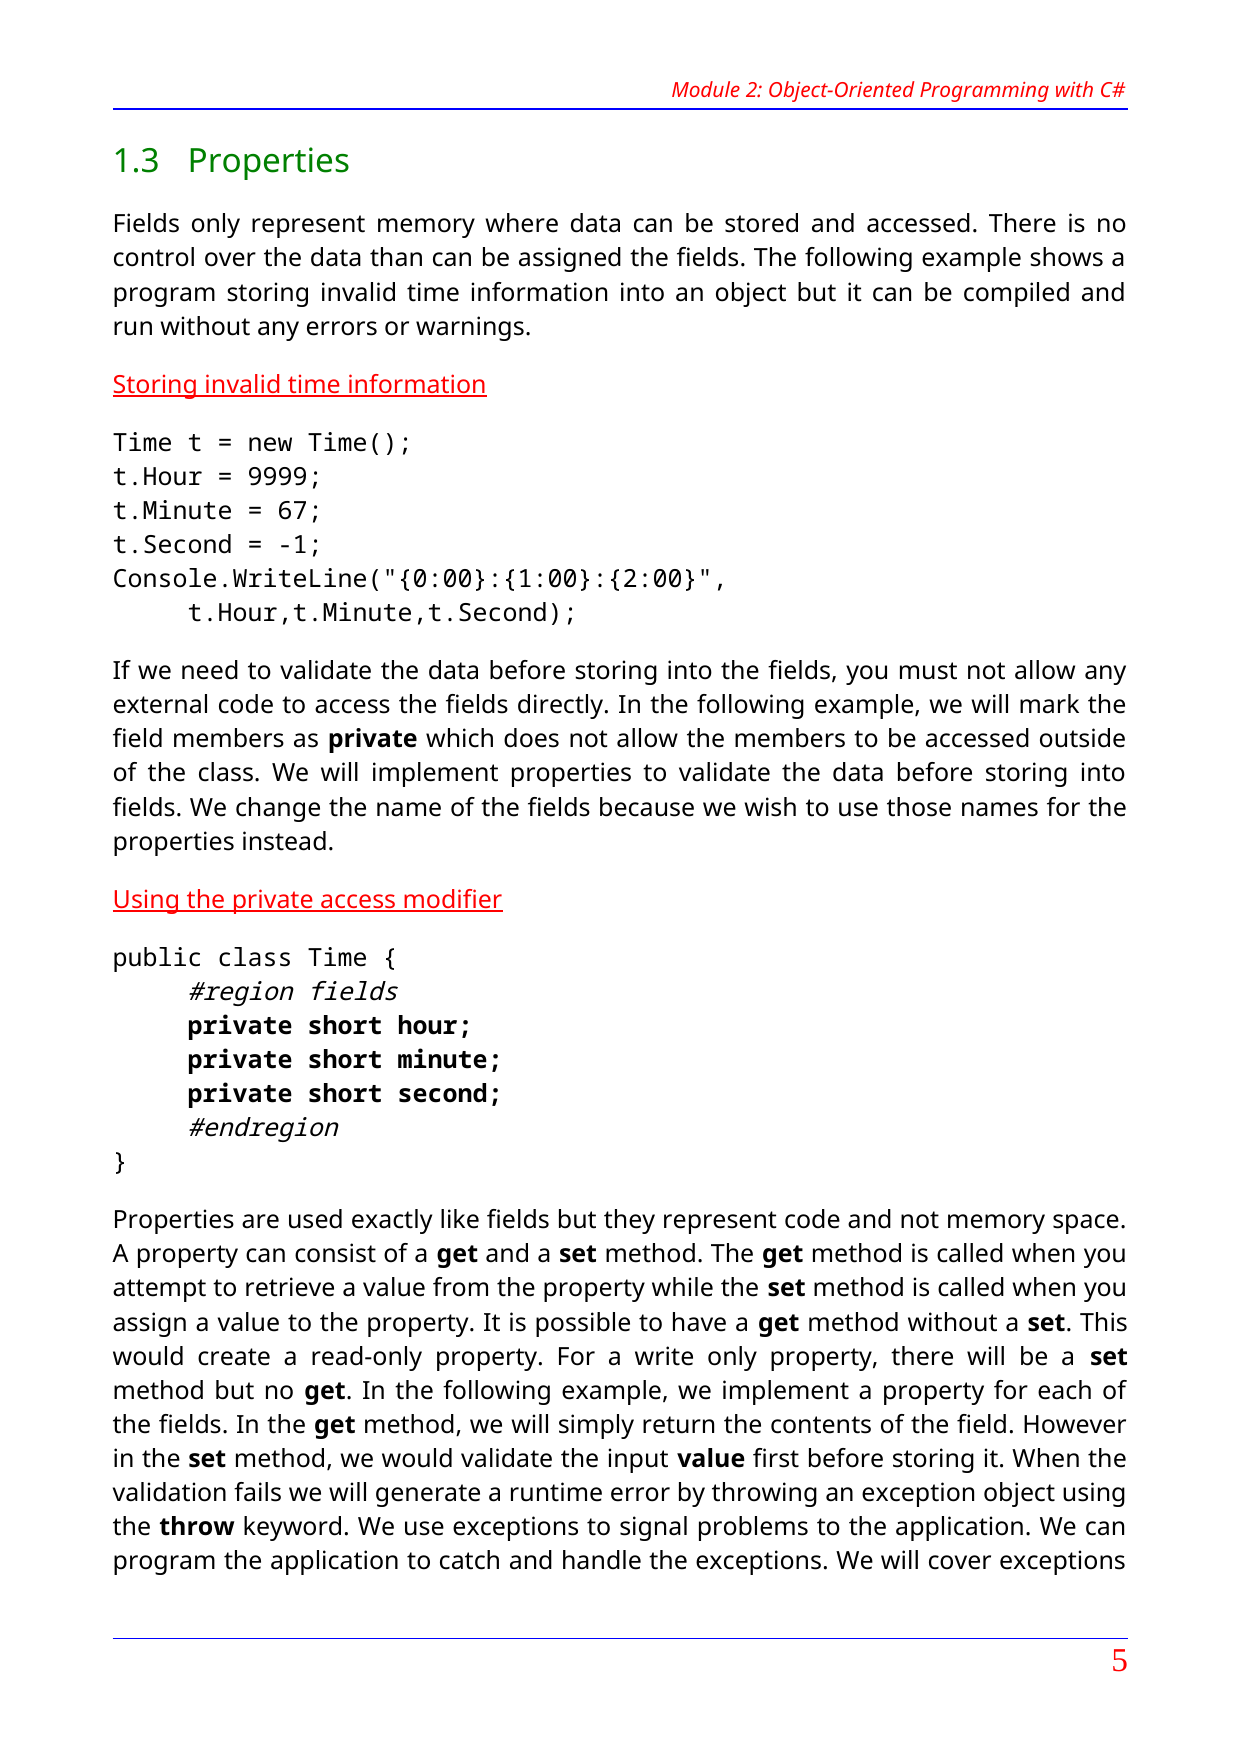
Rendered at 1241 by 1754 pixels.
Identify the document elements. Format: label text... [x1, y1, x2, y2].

text Fields only represent memory where data can be stored and accessed. There is no control over the data than can be assigned the fields. The following example shows a program storing invalid time information into an object but it can be compiled and run without any errors or warnings. [112, 206, 1128, 342]
text t.Hour,t.Minute,t.Second); [112, 595, 1128, 629]
text Using the private access modifier [112, 881, 1128, 915]
text } [112, 1144, 1128, 1178]
text Time t = new Time(); [112, 424, 1128, 458]
text If we need to validate the data before storing into the fields, you must not allow any external code to access the fields directly. In the following example, we will mark the field members as private which does not allow the members to be accessed outside of the class. We will implement properties to validate the data before storing into fields. We change the name of the fields because we wish to use those names for the properties instead. [112, 653, 1128, 857]
text private short minute; [112, 1042, 1128, 1076]
text #endregion [112, 1110, 1128, 1144]
text public class Time { [112, 939, 1128, 973]
text 1.3 Properties [112, 137, 1128, 182]
text Console.WriteLine("{0:00}:{1:00}:{2:00}", [112, 561, 1128, 595]
text Properties are used exactly like fields but they represent code and not memory space. A property can consist of a get and a set method. The get method is called when you attempt to retrieve a value from the property while the set method is called when you assign a value to the property. It is possible to have a get method without a set. This would create a read-only property. For a write only property, there will be a set method but no get. In the following example, we implement a property for each of the fields. In the get method, we will simply return the contents of the field. However in the set method, we would validate the input value first before storing it. When the validation fails we will generate a runtime error by throwing an exception object using the throw keyword. We use exceptions to signal problems to the application. We can program the application to catch and handle the exceptions. We will cover exceptions [112, 1202, 1128, 1577]
text Storing invalid time information [112, 366, 1128, 400]
text private short second; [112, 1076, 1128, 1110]
text t.Second = -1; [112, 527, 1128, 561]
text t.Hour = 9999; [112, 458, 1128, 493]
text #region fields [112, 973, 1128, 1008]
text private short hour; [112, 1008, 1128, 1042]
text t.Minute = 67; [112, 493, 1128, 527]
